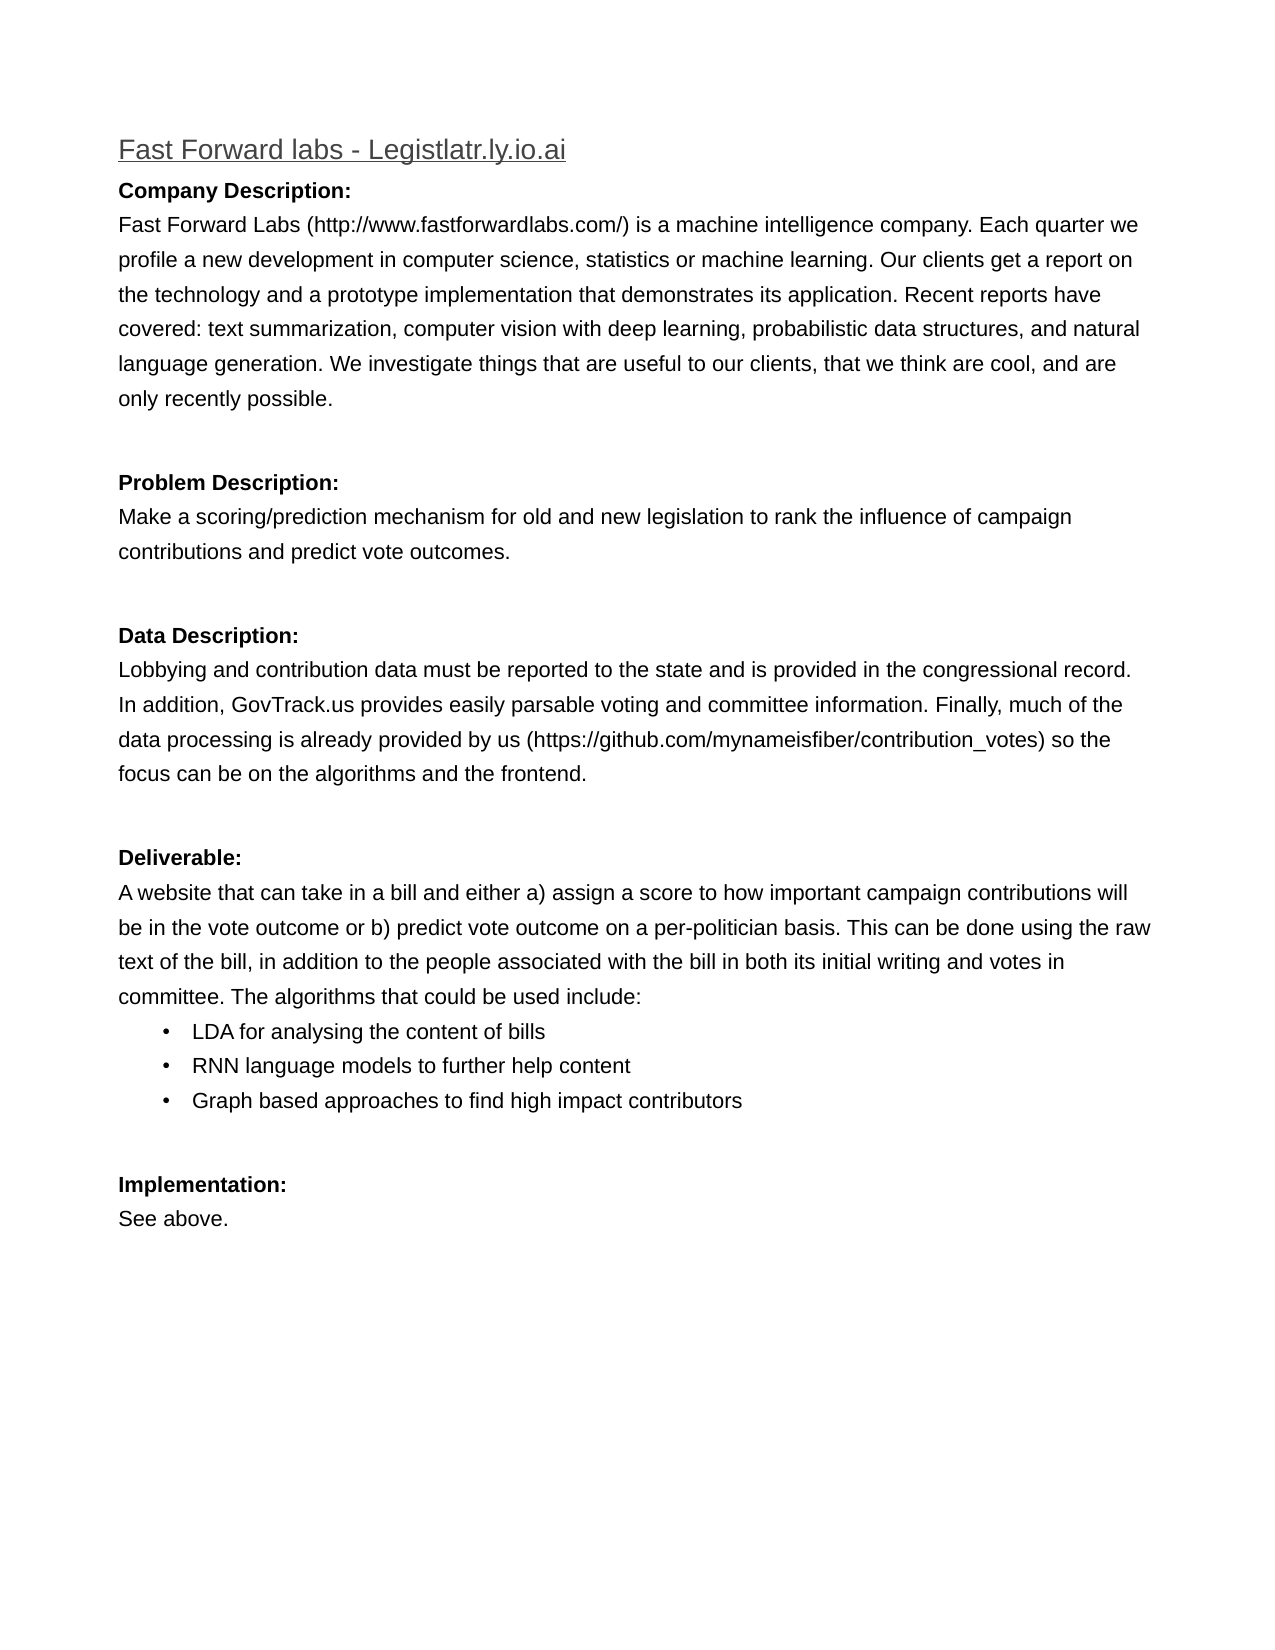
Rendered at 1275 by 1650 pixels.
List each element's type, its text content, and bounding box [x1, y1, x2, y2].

text A website that can take in a bill and either a) assign a score to how important campaign contributions will be in the vote outcome or b) predict vote outcome on a per-politician basis. This can be done using the raw text of the bill, in addition to the people associated with the bill in both its initial writing and votes in committee. The algorithms that could be used include: [118, 880, 1157, 1009]
subtitle Fast Forward labs - Legistlatr.ly.io.ai [118, 133, 1157, 165]
list RNN language models to further help content [162, 1053, 1157, 1078]
text Deliverable: [118, 845, 1157, 870]
text Problem Description: [118, 469, 1157, 495]
text Implementation: [118, 1172, 1157, 1197]
text Data Description: [118, 623, 1157, 648]
list LDA for analysing the content of bills [162, 1018, 1157, 1044]
text Make a scoring/prediction mechanism for old and new legislation to rank the influence of campaign contributions and predict vote outcomes. [118, 504, 1157, 564]
text See above. [118, 1206, 1157, 1232]
list Graph based approaches to find high impact contributors [162, 1088, 1157, 1113]
text Fast Forward Labs (http://www.fastforwardlabs.com/) is a machine intelligence company. Each quarter we profile a new development in computer science, statistics or machine learning. Our clients get a report on the technology and a prototype implementation that demonstrates its application. Recent reports have covered: text summarization, computer vision with deep learning, probabilistic data structures, and natural language generation. We investigate things that are useful to our clients, that we think are cool, and are only recently possible. [118, 212, 1157, 411]
text Lobbying and contribution data must be reported to the state and is provided in the congressional record. In addition, GovTrack.us provides easily parsable voting and committee information. Finally, much of the data processing is already provided by us (https://github.com/mynameisfiber/contribution_votes) so the focus can be on the algorithms and the frontend. [118, 657, 1157, 787]
text Company Description: [118, 178, 1157, 203]
